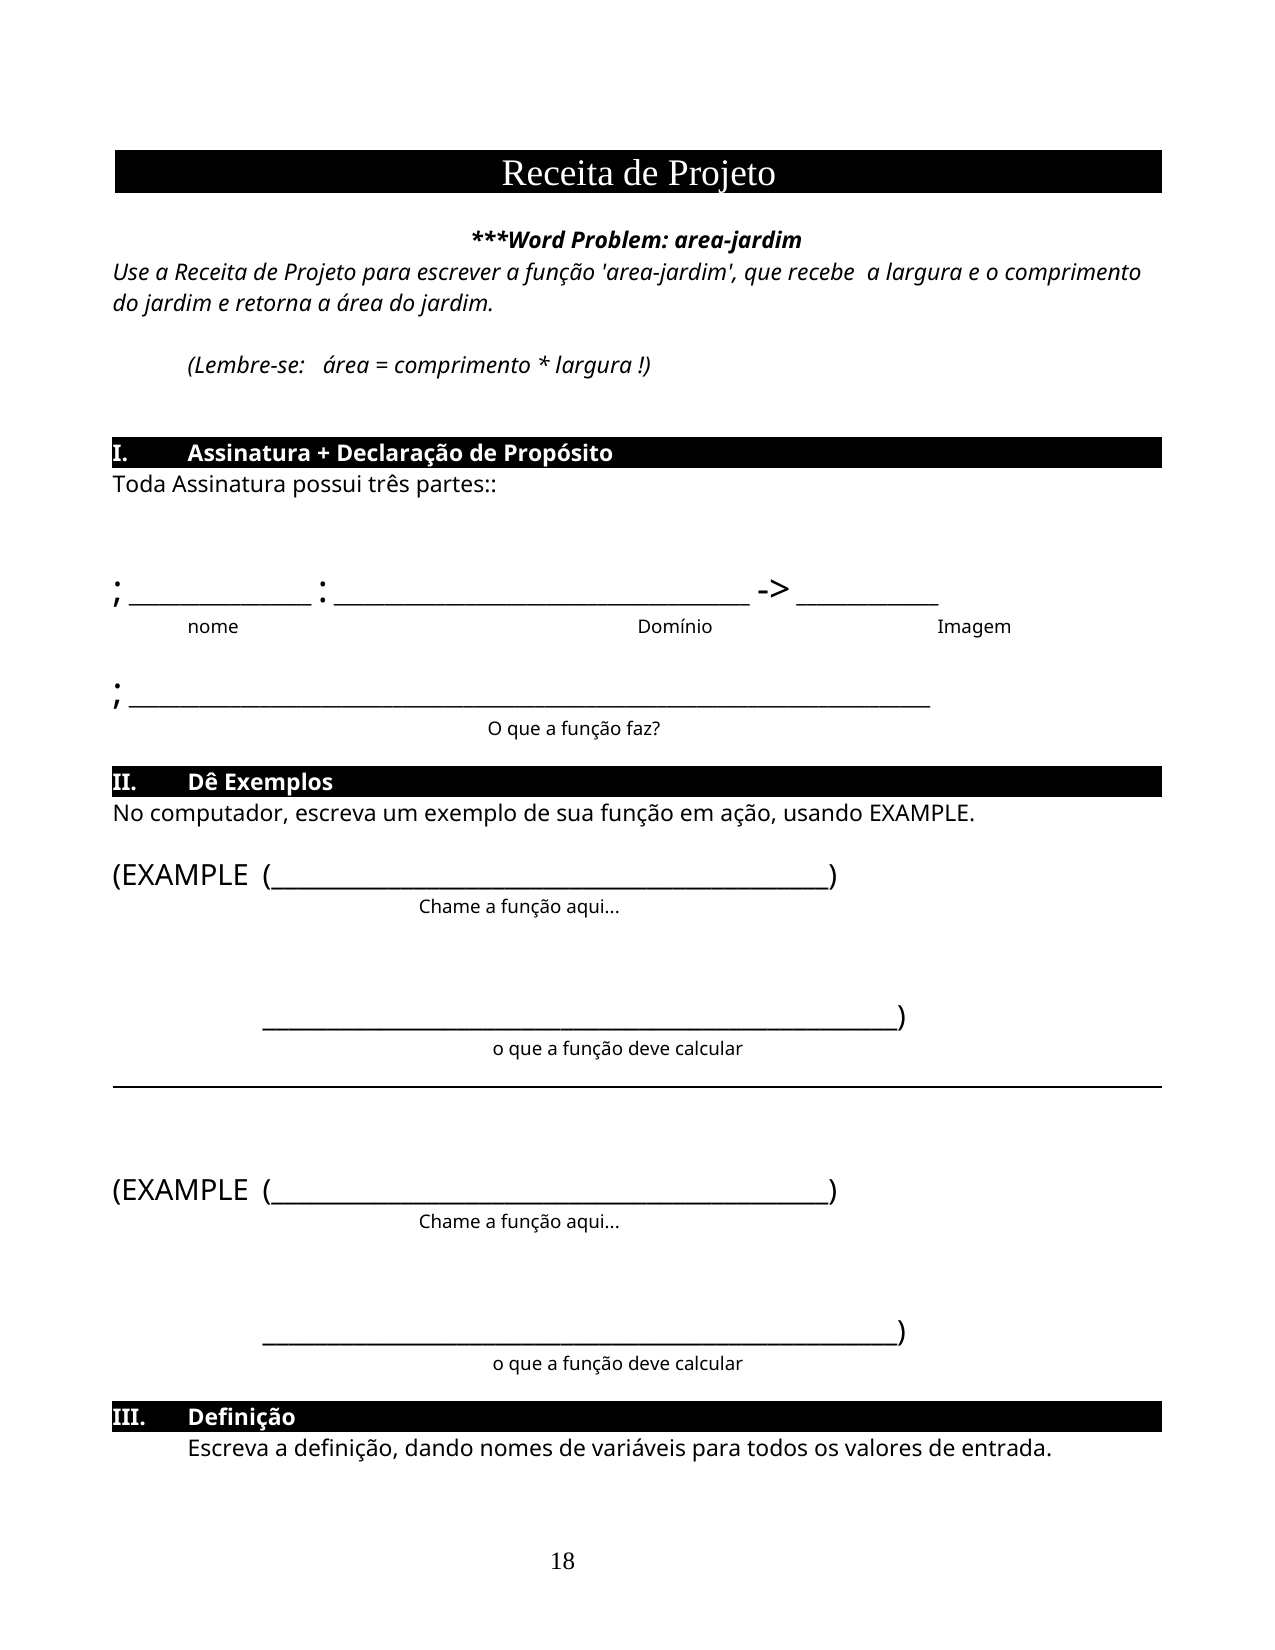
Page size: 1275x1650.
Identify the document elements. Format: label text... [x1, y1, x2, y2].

text ; __________________ : _________________________________________ -> ______________ [112, 562, 1162, 613]
text ***Word Problem: area-jardim [112, 224, 1162, 256]
text _________________________________________________) [187, 1311, 1162, 1350]
text _________________________________________________) [187, 996, 1162, 1035]
list Escreva a definição, dando nomes de variáveis para todos os valores de entrada. [150, 1432, 1162, 1463]
subtitle Assinatura + Declaração de Propósito [112, 437, 1162, 468]
subtitle Receita de Projeto [115, 150, 1162, 193]
subtitle Definição [112, 1401, 1162, 1432]
text nome Domínio Imagem [112, 613, 1162, 638]
text o que a função deve calcular [487, 1035, 1162, 1061]
text Chame a função aqui... [337, 894, 1162, 919]
subtitle Dê Exemplos [112, 766, 1162, 797]
text O que a função faz? [112, 715, 1162, 741]
text No computador, escreva um exemplo de sua função em ação, usando EXAMPLE. [112, 797, 1162, 828]
text Toda Assinatura possui três partes:: [112, 468, 1162, 499]
text (EXAMPLE (___________________________________________) [112, 854, 1162, 894]
text (Lembre-se: área = comprimento * largura !) [112, 349, 1162, 381]
text Use a Receita de Projeto para escrever a função 'area-jardim', que recebe a largura e o comprimento do jardim e retorna a área do jardim. [112, 256, 1162, 349]
text o que a função deve calcular [487, 1350, 1162, 1376]
text ; _______________________________________________________________________________ [112, 664, 1162, 715]
text (EXAMPLE (___________________________________________) [112, 1169, 1162, 1209]
text Chame a função aqui... [337, 1209, 1162, 1234]
